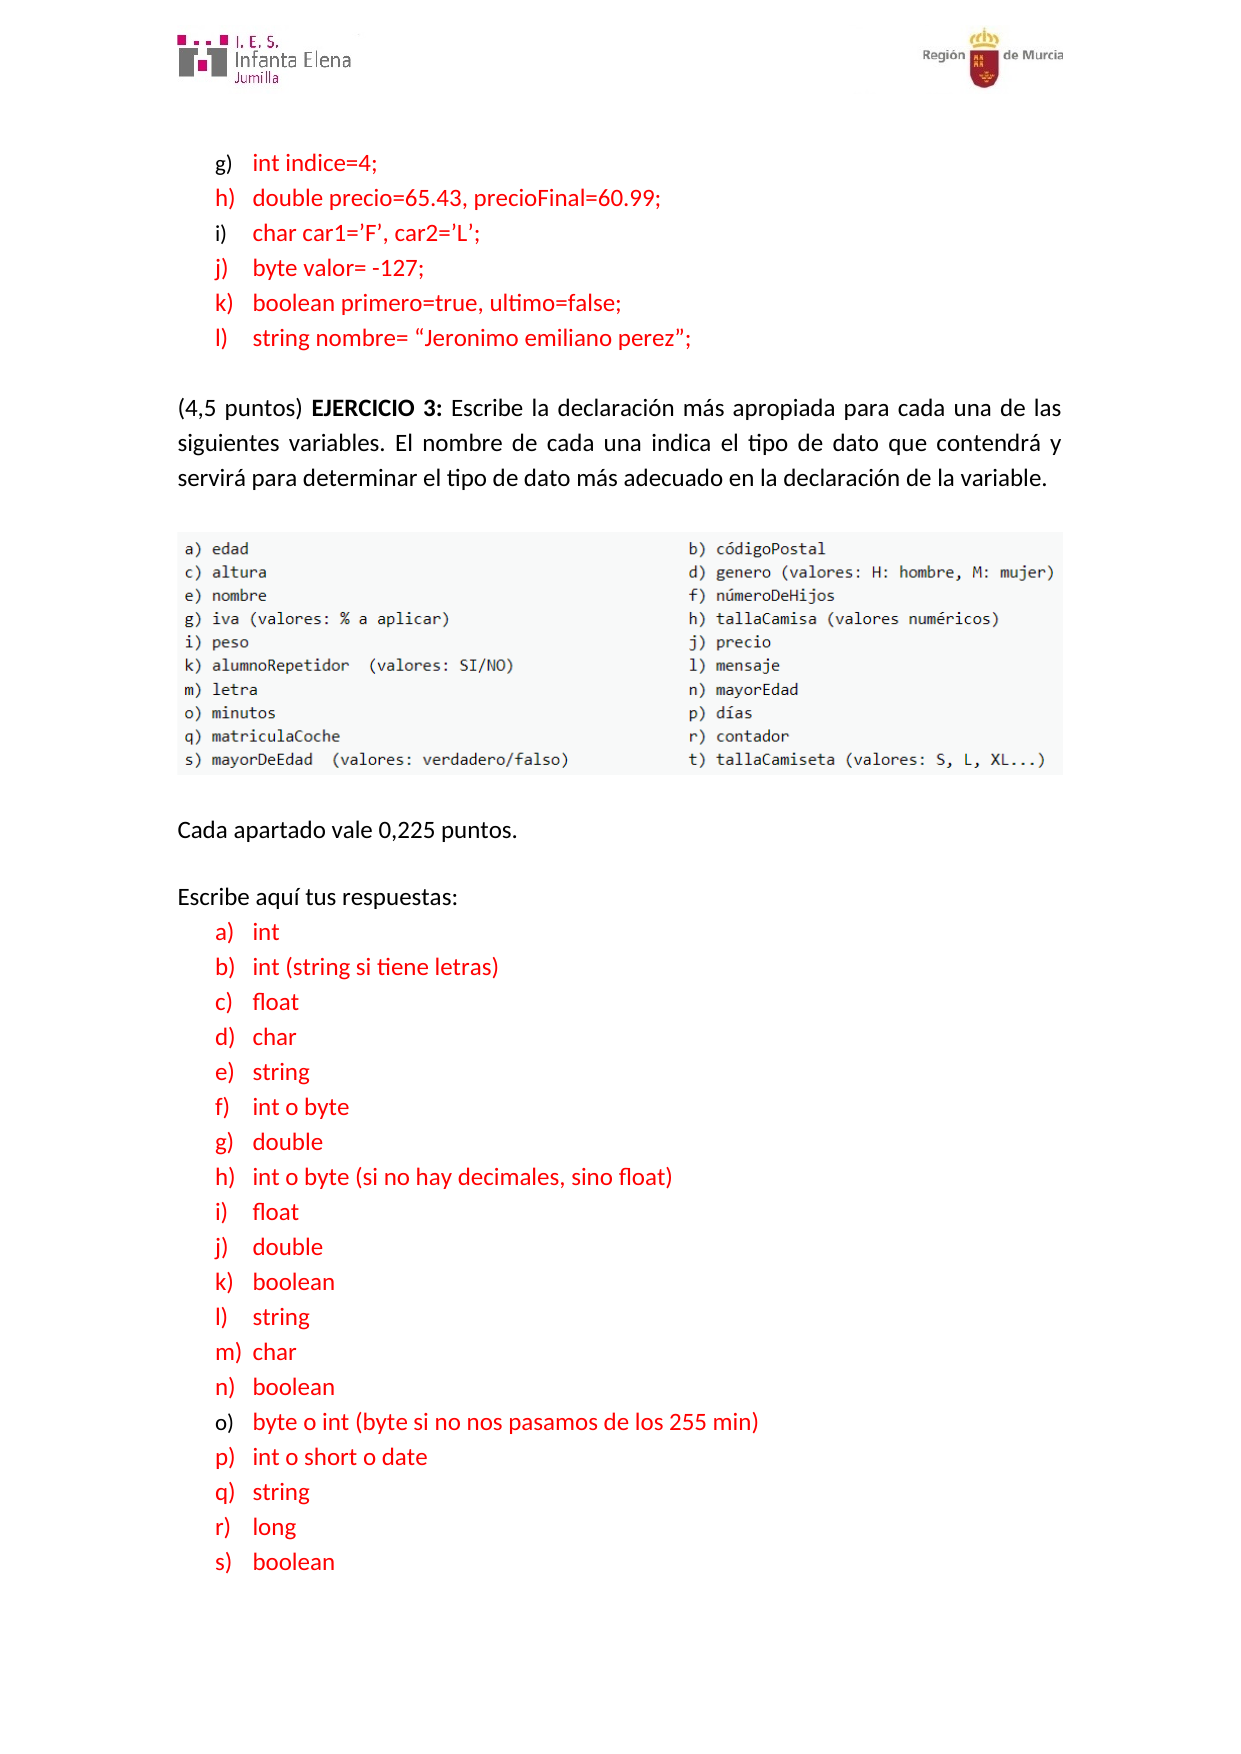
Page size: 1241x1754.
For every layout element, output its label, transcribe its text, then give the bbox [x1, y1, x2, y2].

list double precio=65.43, precioFinal=60.99; [215, 183, 1063, 213]
picture [177, 532, 1063, 775]
list int o byte (si no hay decimales, sino float) [215, 1161, 1063, 1192]
list int (string si tiene letras) [215, 951, 1063, 982]
picture [177, 25, 1063, 94]
list int o byte [215, 1091, 1063, 1122]
list char [215, 1336, 1063, 1367]
list string [215, 1301, 1063, 1332]
list int o short o date [215, 1441, 1063, 1472]
list int indice=4; [215, 148, 1063, 178]
list Cada apartado vale 0,225 puntos. [177, 814, 1063, 844]
list float [215, 986, 1063, 1017]
list string nombre= “Jeronimo emiliano perez”; [215, 323, 1063, 353]
list double [215, 1231, 1063, 1262]
list boolean [215, 1371, 1063, 1402]
list string [215, 1476, 1063, 1507]
list Escribe aquí tus respuestas: [177, 881, 1063, 912]
list byte o int (byte si no nos pasamos de los 255 min) [215, 1406, 1063, 1437]
list char [215, 1021, 1063, 1052]
list boolean [215, 1546, 1063, 1577]
list string [215, 1056, 1063, 1087]
list double [215, 1126, 1063, 1157]
list boolean primero=true, ultimo=false; [215, 288, 1063, 318]
list boolean [215, 1266, 1063, 1297]
list byte valor= -127; [215, 253, 1063, 283]
list (4,5 puntos) EJERCICIO 3: Escribe la declaración más apropiada para cada una de las siguientes variables. El nombre de cada una indica el tipo de dato que contendrá y servirá para determinar el tipo de dato más adecuado en la declaración de la variable. [177, 393, 1063, 493]
list char car1=’F’, car2=’L’; [215, 218, 1063, 248]
list long [215, 1511, 1063, 1542]
list float [215, 1196, 1063, 1227]
list int [215, 916, 1063, 947]
